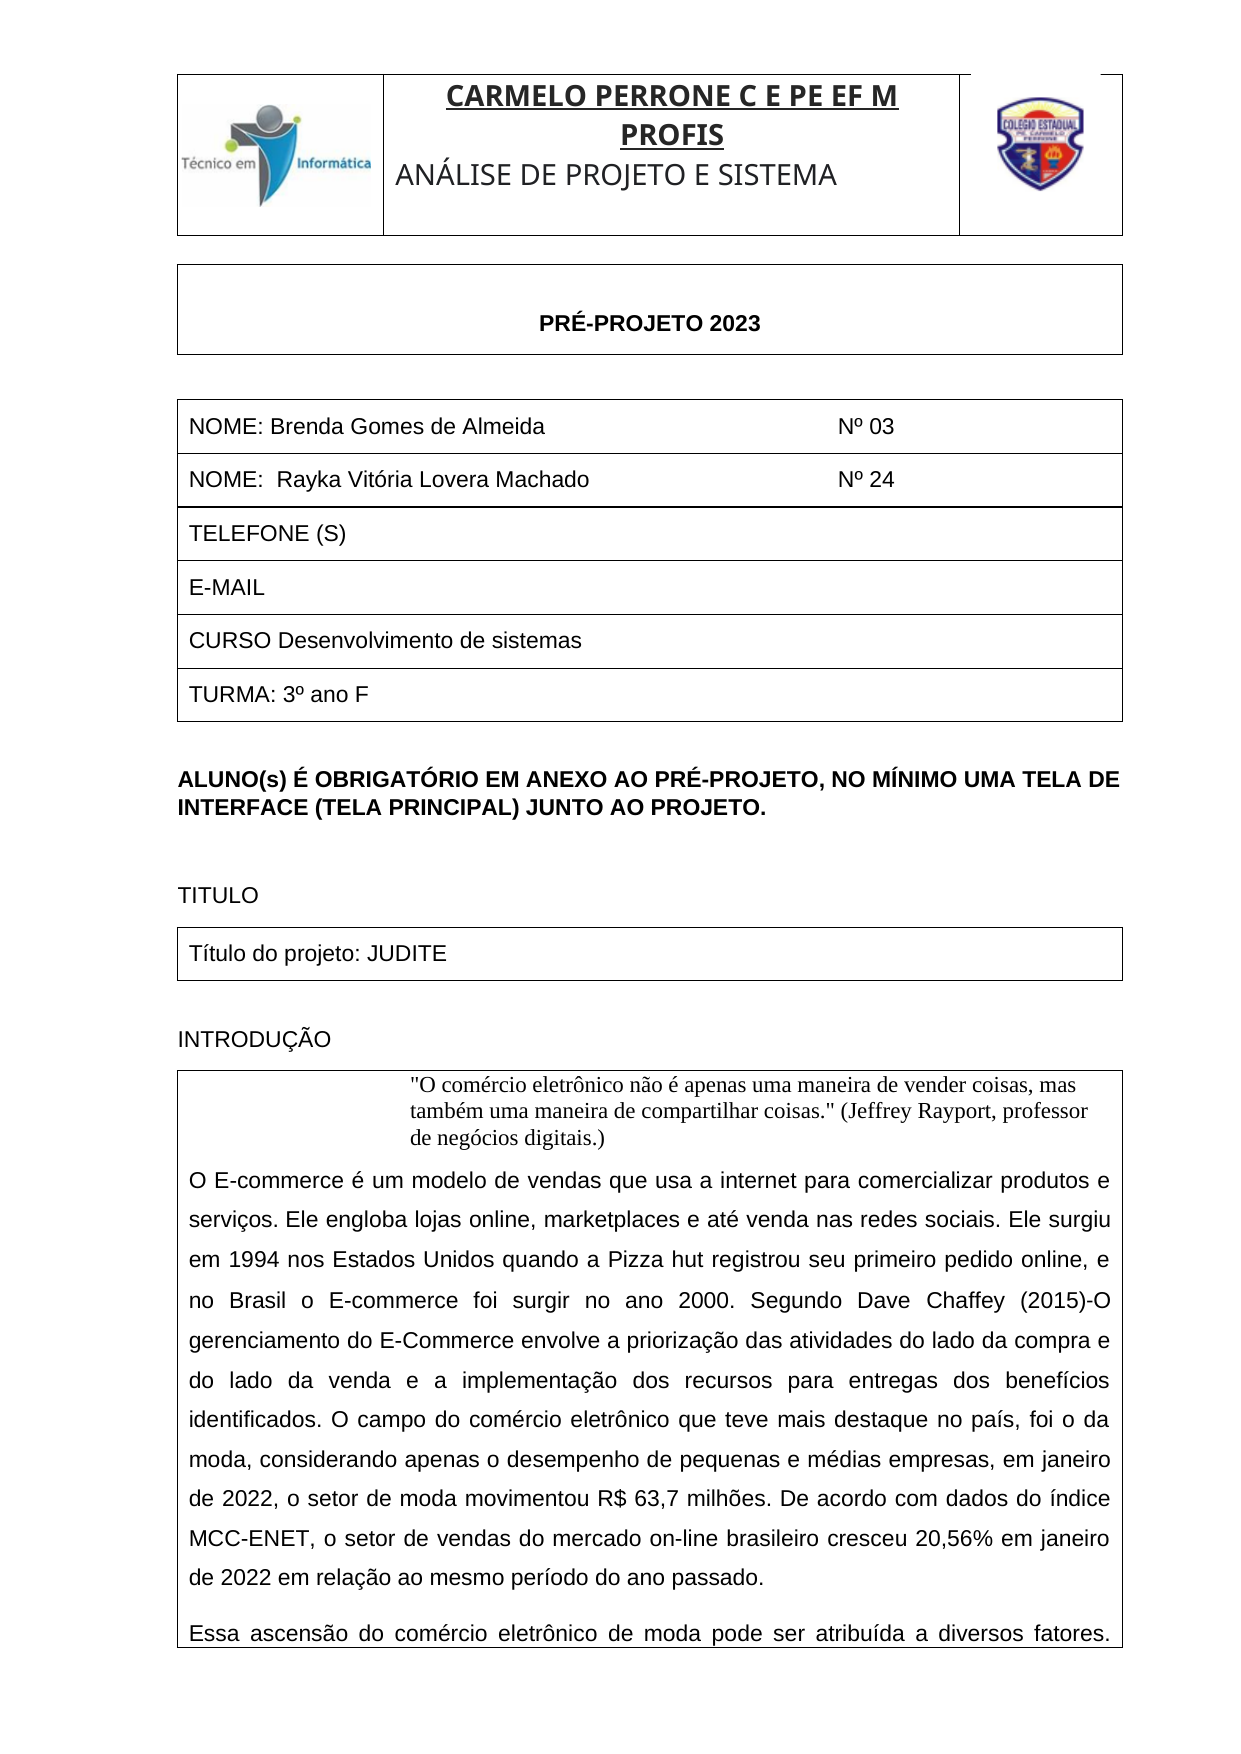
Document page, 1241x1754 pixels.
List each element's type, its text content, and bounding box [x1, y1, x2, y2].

table_cell TURMA: 3º ano F [178, 669, 1122, 721]
table_cell NOME: Rayka Vitória Lovera Machado Nº 24 [178, 454, 1122, 506]
table_header Título do projeto: JUDITE [178, 928, 1122, 980]
text INTRODUÇÃO [177, 1026, 1122, 1052]
text ALUNO(s) É OBRIGATÓRIO EM ANEXO AO PRÉ-PROJETO, NO MÍNIMO UMA TELA DE INTERFACE (TELA PRINCIPAL) JUNTO AO PROJETO. [177, 766, 1122, 820]
table_header "O comércio eletrônico não é apenas uma maneira de vender coisas, mas também uma maneira de compartilhar coisas." (Jeffrey Rayport, professor de negócios digitais.) O E-commerce é um modelo de vendas que usa a internet para comercializar produtos e serviços. Ele engloba lojas online, marketplaces e até venda nas redes sociais. Ele surgiu em 1994 nos Estados Unidos quando a Pizza hut registrou seu primeiro pedido online, e no Brasil o E-commerce foi surgir no ano 2000. Segundo Dave Chaffey (2015)-O gerenciamento do E-Commerce envolve a priorização das atividades do lado da compra e do lado da venda e a implementação dos recursos para entregas dos benefícios identificados. O campo do comércio eletrônico que teve mais destaque no país, foi o da moda, considerando apenas o desempenho de pequenas e médias empresas, em janeiro de 2022, o setor de moda movimentou R$ 63,7 milhões. De acordo com dados do índice MCC-ENET, o setor de vendas do mercado on-line brasileiro cresceu 20,56% em janeiro de 2022 em relação ao mesmo período do ano passado. Essa ascensão do comércio eletrônico de moda pode ser atribuída a diversos fatores. [178, 1071, 1122, 1647]
table_header NOME: Brenda Gomes de Almeida Nº 03 [178, 400, 1122, 453]
text TITULO [177, 882, 1122, 909]
table_cell CURSO Desenvolvimento de sistemas [178, 615, 1122, 667]
table_header PRÉ-PROJETO 2023 [178, 265, 1122, 354]
table_cell E-MAIL [178, 561, 1122, 614]
table_cell TELEFONE (S) [178, 508, 1122, 560]
